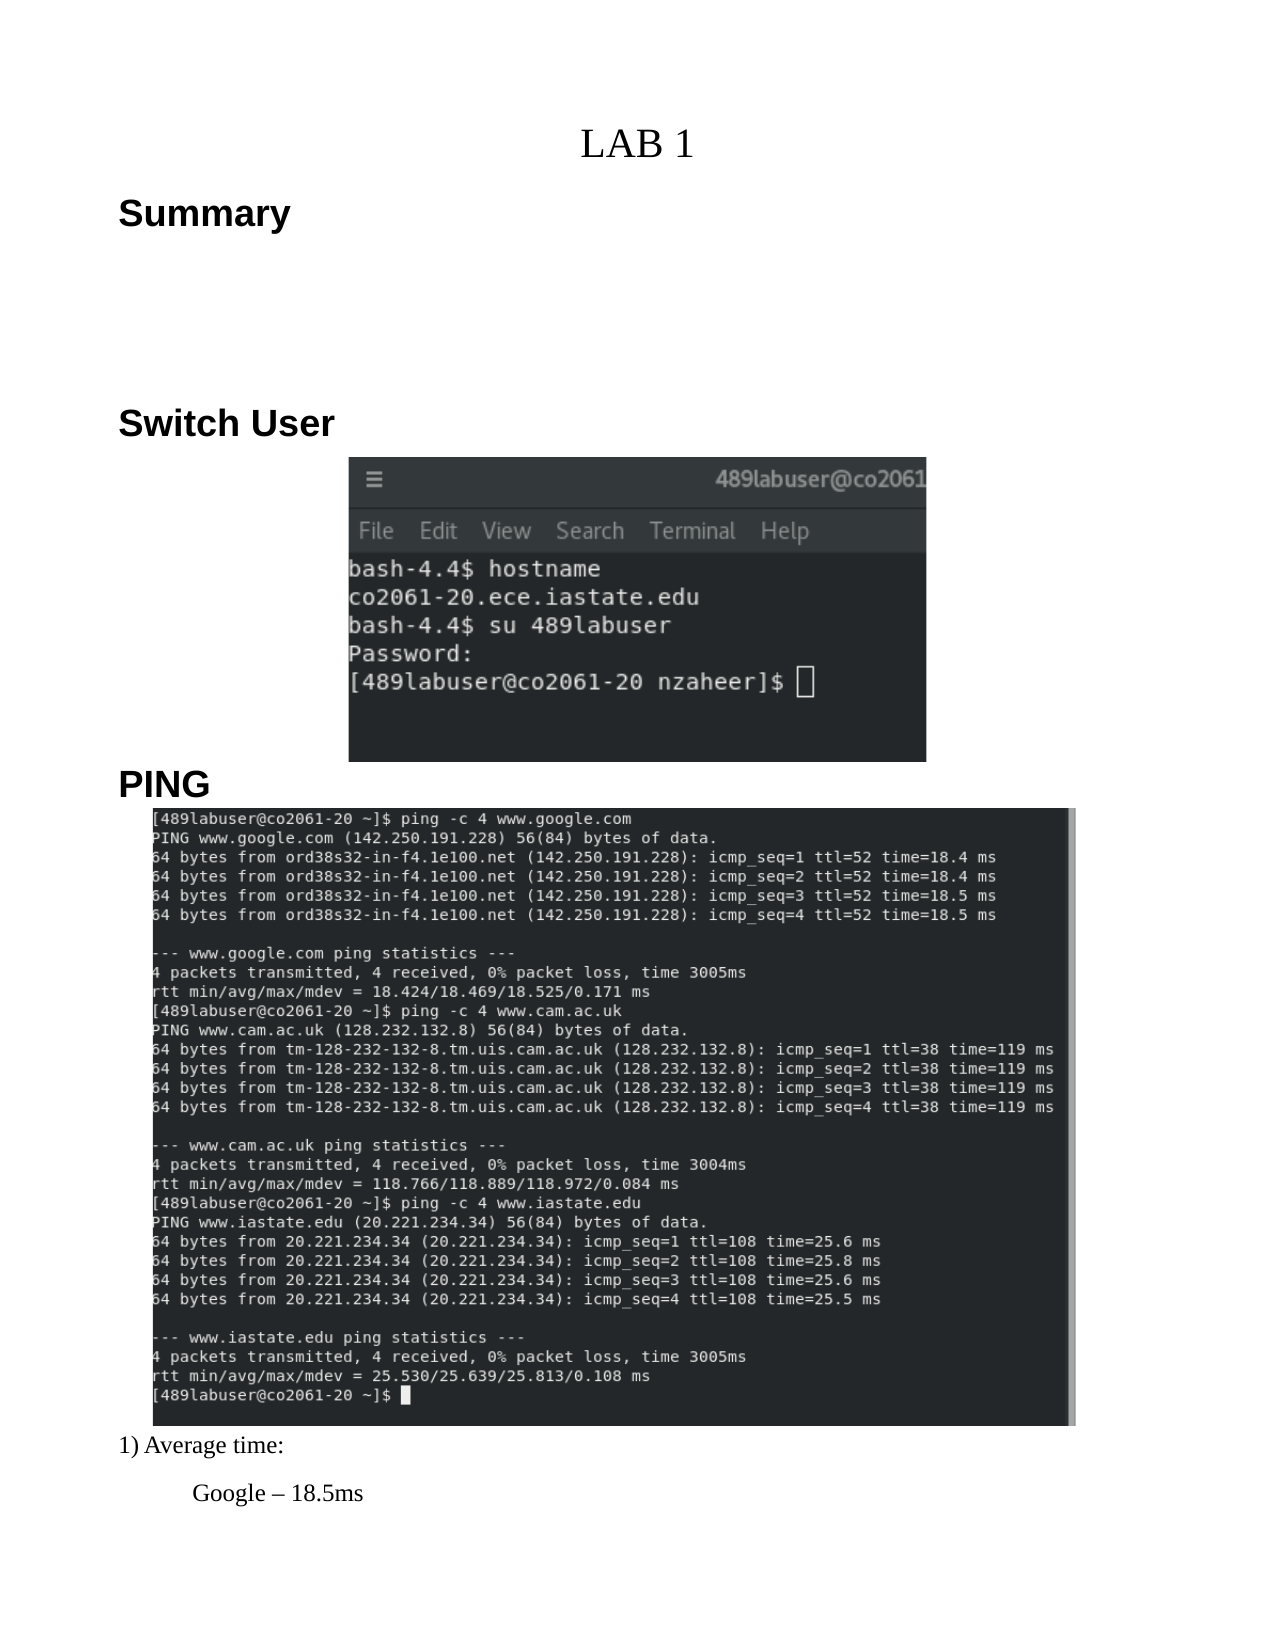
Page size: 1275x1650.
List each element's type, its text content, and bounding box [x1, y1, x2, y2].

picture [348, 457, 927, 762]
picture [152, 808, 1076, 1426]
subtitle PING [118, 482, 1157, 805]
text LAB 1 [118, 118, 1157, 166]
text 1) Average time: [118, 818, 1157, 1459]
subtitle Switch User [118, 401, 1157, 444]
subtitle Summary [118, 191, 1157, 235]
text Google – 18.5ms [118, 1478, 1157, 1506]
